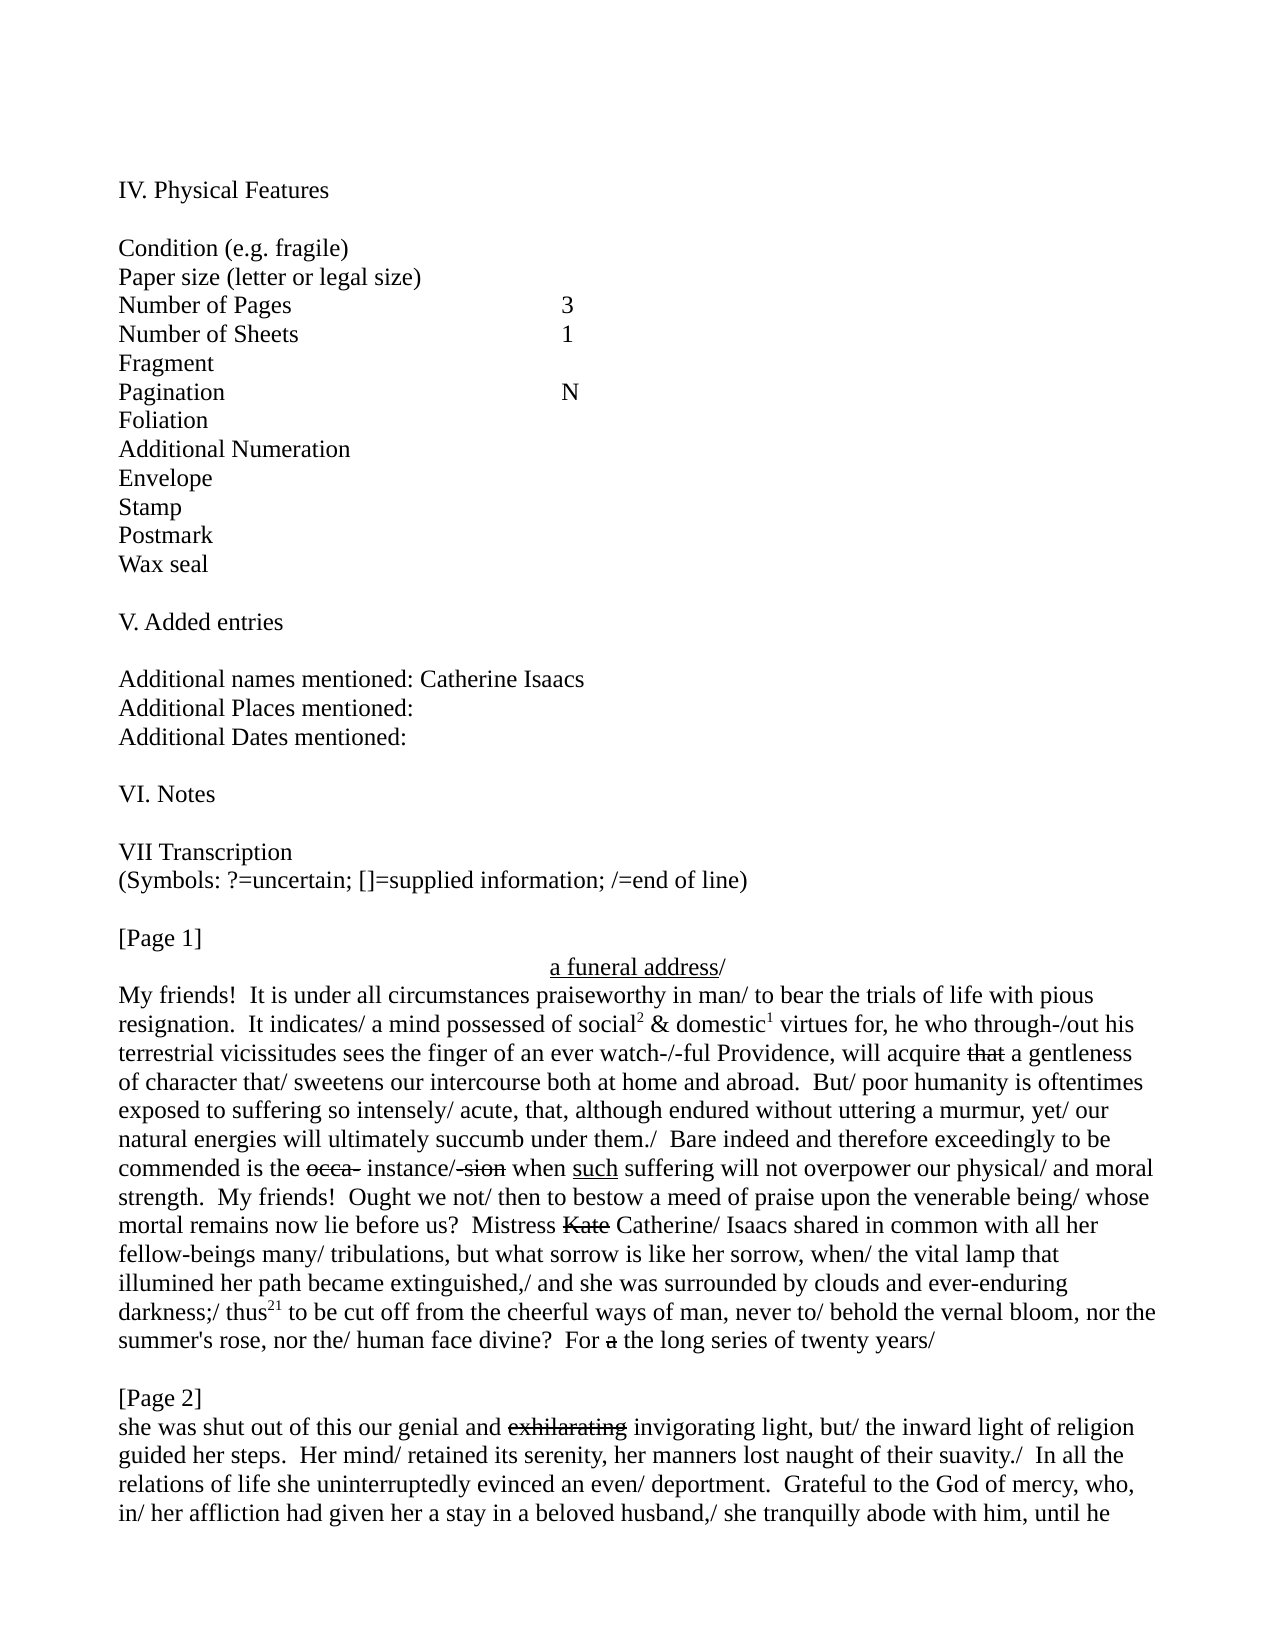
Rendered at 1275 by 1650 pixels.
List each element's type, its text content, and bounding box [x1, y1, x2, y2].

text Fragment [118, 348, 1157, 377]
text Postma rk [118, 521, 1157, 549]
text Foliation [118, 406, 1157, 434]
text IV. Physical Features [118, 176, 1157, 204]
text Paper size (letter or legal size) [118, 262, 1157, 291]
text Envelope [118, 463, 1157, 492]
text [Page 2] [118, 1383, 1157, 1412]
text Additional Numeration [118, 434, 1157, 463]
text Additional names mentioned: Catherine Isaacs [118, 664, 1157, 693]
text Additional Places mentioned: [118, 693, 1157, 722]
text Number of Sheets 1 [118, 319, 1157, 348]
text Stamp [118, 492, 1157, 521]
text [Page 1] [118, 923, 1157, 952]
text a funeral address/ [118, 952, 1157, 981]
text Wax seal [118, 549, 1157, 578]
text My friends! It is under all circumstances praiseworthy in man/ to bear the trials of life with pious resignation. It indicates/ a mind possessed of social2 & domestic1 virtues for, he who through-/out his terrestrial vicissitudes sees the finger of an ever watch-/-ful Providence, will acquire that a gentleness of character that/ sweetens our intercourse both at home and abroad. But/ poor humanity is oftentimes exposed to suffering so intensely/ acute, that, although endured without uttering a murmur, yet/ our natural energies will ultimately succumb under them./ Bare indeed and therefore exceedingly to be commended is the occa- instance/-sion when such suffering will not overpower our physical/ and moral strength. My friends! Ought we not/ then to bestow a meed of praise upon the venerable being/ whose mortal remains now lie before us? Mistress Kate Catherine/ Isaacs shared in common with all her fellow-beings many/ tribulations, but what sorrow is like her sorrow, when/ the vital lamp that illumined her path became extinguished,/ and she was surrounded by clouds and ever-enduring darkness;/ thus21 to be cut off from the cheerful ways of man, never to/ behold the vernal bloom, nor the summer's rose, nor the/ human face divine? For a the long series of twenty years/ [118, 981, 1157, 1354]
text Pagination N [118, 377, 1157, 406]
text VII Transcription [118, 837, 1157, 866]
text (Symbols: ?=uncertain; []=supplied information; /=end of line) [118, 866, 1157, 894]
text she was shut out of this our genial and exhilarating invigorating light, but/ the inward light of religion guided her steps. Her mind/ retained its serenity, her manners lost naught of their suavity./ In all the relations of life she uninterruptedly evinced an even/ deportment. Grateful to the God of mercy, who, in/ her affliction had given her a stay in a beloved husband,/ she tranquilly abode with him, until he [118, 1412, 1157, 1527]
text Additional Dates mentioned: [118, 722, 1157, 751]
text Number of Pages 3 [118, 291, 1157, 319]
text VI. Notes [118, 779, 1157, 808]
text V. Added entries [118, 607, 1157, 636]
text Condition (e.g. fragile) [118, 233, 1157, 262]
